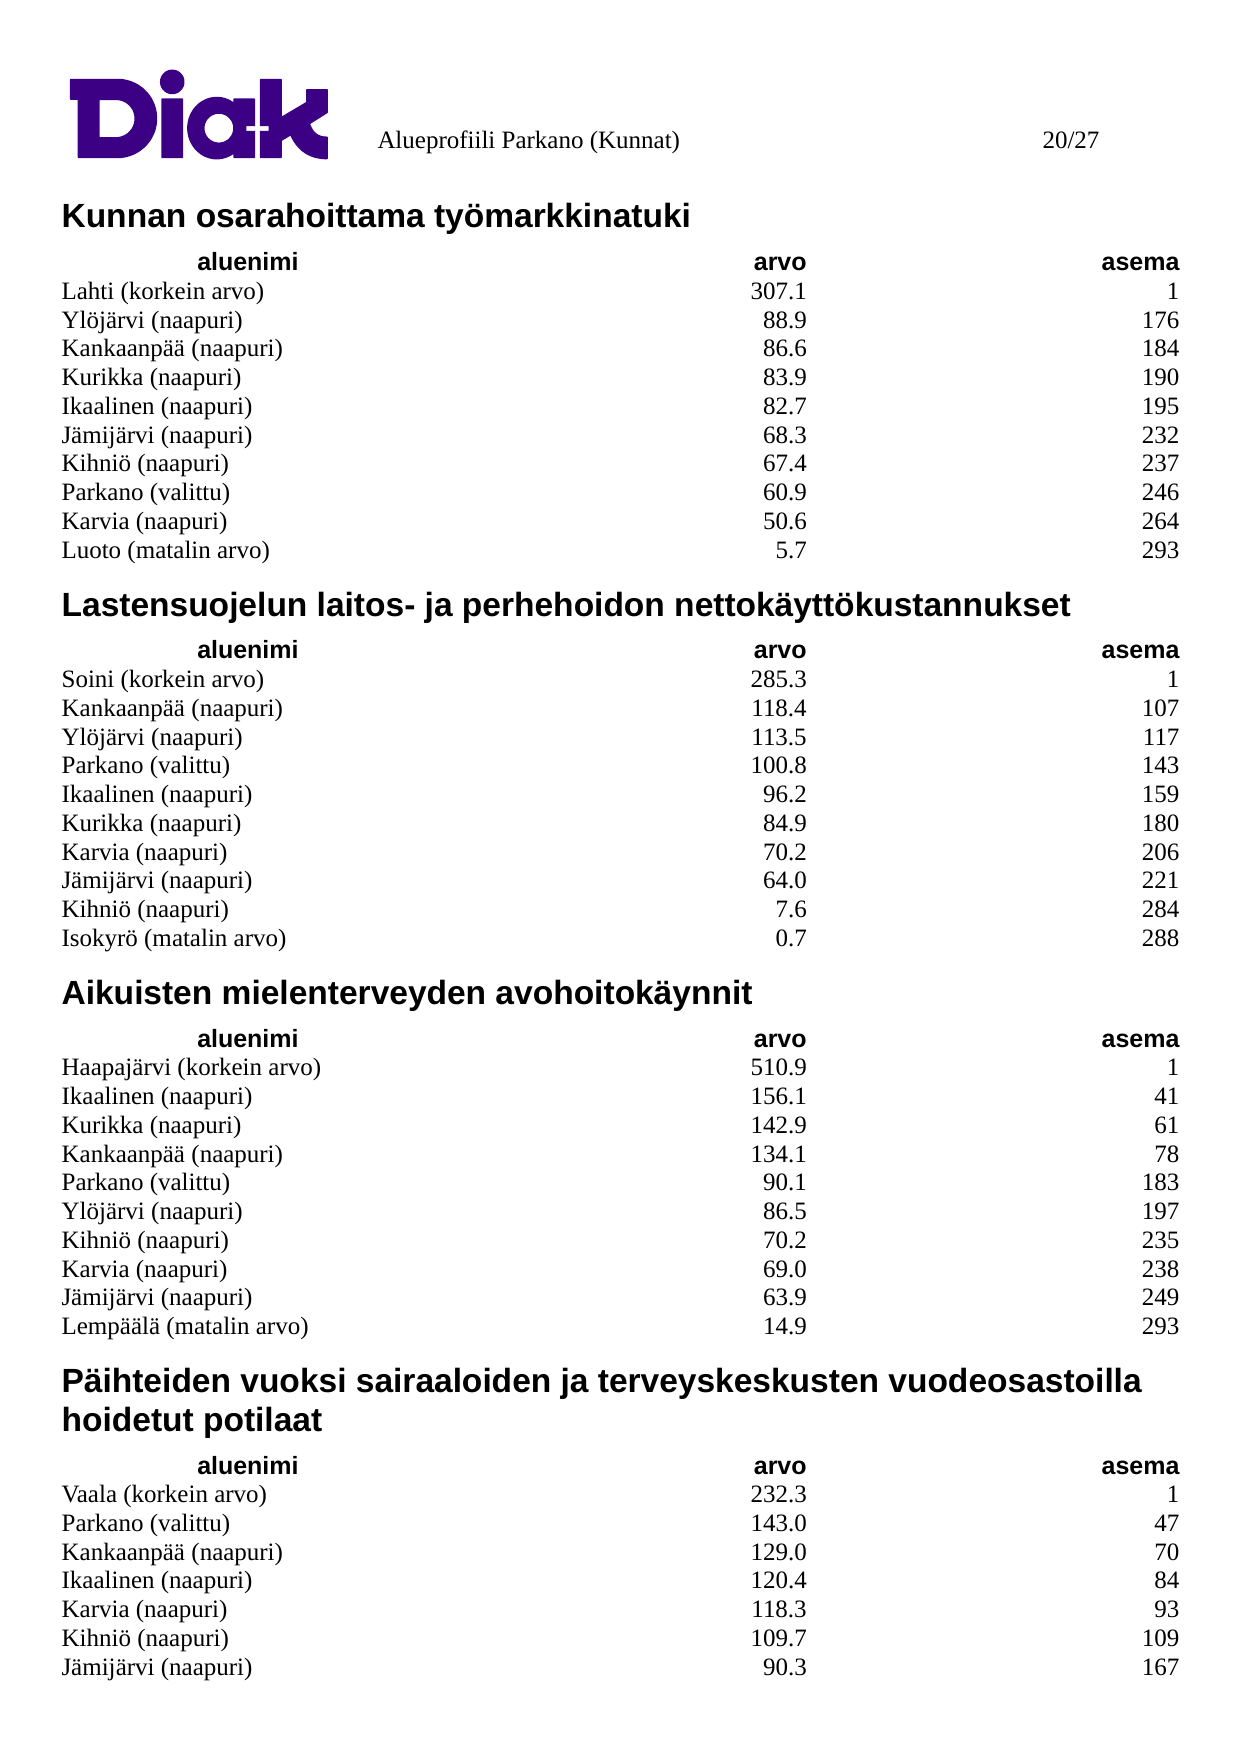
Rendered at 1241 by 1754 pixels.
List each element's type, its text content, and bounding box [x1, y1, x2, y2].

table_cell Jämijärvi (naapuri) [61, 866, 434, 894]
table_cell 284 [806, 894, 1179, 923]
table_cell Jämijärvi (naapuri) [61, 420, 434, 448]
table_cell 69.0 [434, 1254, 806, 1282]
table_cell 64.0 [434, 866, 806, 894]
table_cell 1 [806, 664, 1179, 693]
table_cell 184 [806, 334, 1179, 362]
table_cell Vaala (korkein arvo) [61, 1479, 434, 1508]
table_cell 232 [806, 420, 1179, 448]
table_cell 107 [806, 693, 1179, 722]
table_header asema [806, 1451, 1179, 1479]
table_cell 93 [806, 1594, 1179, 1623]
table_header arvo [434, 1024, 806, 1052]
table_cell 237 [806, 449, 1179, 477]
table_cell 1 [806, 1479, 1179, 1508]
table_cell 68.3 [434, 420, 806, 448]
table_cell Kihniö (naapuri) [61, 1623, 434, 1652]
table_cell Karvia (naapuri) [61, 837, 434, 866]
table_cell 86.5 [434, 1196, 806, 1225]
table_cell 143.0 [434, 1508, 806, 1537]
table_cell 7.6 [434, 894, 806, 923]
table_header aluenimi [61, 1451, 434, 1479]
table_cell Parkano (valittu) [61, 1168, 434, 1196]
subtitle Lastensuojelun laitos- ja perhehoidon nettokäyttökustannukset [61, 584, 1179, 623]
table_cell 50.6 [434, 506, 806, 535]
table_cell Parkano (valittu) [61, 751, 434, 779]
table_cell 88.9 [434, 305, 806, 333]
table_cell Ikaalinen (naapuri) [61, 779, 434, 808]
table_cell 232.3 [434, 1479, 806, 1508]
table_cell 41 [806, 1081, 1179, 1110]
table_cell Parkano (valittu) [61, 477, 434, 506]
table_cell Parkano (valittu) [61, 1508, 434, 1537]
table_cell 190 [806, 362, 1179, 391]
table_cell 117 [806, 722, 1179, 751]
table_cell Ylöjärvi (naapuri) [61, 305, 434, 333]
table_cell 82.7 [434, 391, 806, 420]
table_cell 100.8 [434, 751, 806, 779]
table_cell 109.7 [434, 1623, 806, 1652]
table_cell Ikaalinen (naapuri) [61, 1081, 434, 1110]
table_cell 113.5 [434, 722, 806, 751]
table_cell 285.3 [434, 664, 806, 693]
subtitle Päihteiden vuoksi sairaaloiden ja terveyskeskusten vuodeosastoilla hoidetut potilaat [61, 1361, 1179, 1438]
table_cell Kankaanpää (naapuri) [61, 1537, 434, 1566]
table_cell 78 [806, 1139, 1179, 1167]
table_cell 293 [806, 535, 1179, 563]
table_header asema [806, 247, 1179, 276]
table_cell Luoto (matalin arvo) [61, 535, 434, 563]
table_cell Karvia (naapuri) [61, 506, 434, 535]
table_cell 176 [806, 305, 1179, 333]
table_cell 307.1 [434, 276, 806, 305]
table_cell 67.4 [434, 449, 806, 477]
table_cell 118.4 [434, 693, 806, 722]
table_cell 0.7 [434, 923, 806, 952]
table_cell Kurikka (naapuri) [61, 808, 434, 837]
table_cell Kankaanpää (naapuri) [61, 1139, 434, 1167]
table_header asema [806, 636, 1179, 664]
table_cell 109 [806, 1623, 1179, 1652]
table_header arvo [434, 247, 806, 276]
table_cell 70.2 [434, 837, 806, 866]
table_cell 60.9 [434, 477, 806, 506]
table_cell 249 [806, 1283, 1179, 1311]
table_cell 120.4 [434, 1566, 806, 1594]
table_cell 293 [806, 1311, 1179, 1340]
table_cell Lahti (korkein arvo) [61, 276, 434, 305]
table_cell 180 [806, 808, 1179, 837]
table_cell 129.0 [434, 1537, 806, 1566]
table_cell Kihniö (naapuri) [61, 894, 434, 923]
table_cell 143 [806, 751, 1179, 779]
table_header arvo [434, 636, 806, 664]
table_cell Ylöjärvi (naapuri) [61, 722, 434, 751]
table_cell Jämijärvi (naapuri) [61, 1652, 434, 1681]
table_header aluenimi [61, 247, 434, 276]
table_cell 70.2 [434, 1225, 806, 1254]
table_cell 84 [806, 1566, 1179, 1594]
subtitle Kunnan osarahoittama työmarkkinatuki [61, 196, 1179, 235]
table_cell Karvia (naapuri) [61, 1254, 434, 1282]
table_cell Kihniö (naapuri) [61, 449, 434, 477]
table_cell Kihniö (naapuri) [61, 1225, 434, 1254]
table_cell 1 [806, 276, 1179, 305]
table_cell 63.9 [434, 1283, 806, 1311]
table_cell 5.7 [434, 535, 806, 563]
table_cell Ikaalinen (naapuri) [61, 391, 434, 420]
table_cell Kankaanpää (naapuri) [61, 334, 434, 362]
table_cell 86.6 [434, 334, 806, 362]
table_cell Kurikka (naapuri) [61, 1110, 434, 1139]
table_cell 47 [806, 1508, 1179, 1537]
table_cell 221 [806, 866, 1179, 894]
table_cell 90.3 [434, 1652, 806, 1681]
table_cell 156.1 [434, 1081, 806, 1110]
table_cell 246 [806, 477, 1179, 506]
table_cell Kurikka (naapuri) [61, 362, 434, 391]
table_cell 510.9 [434, 1053, 806, 1081]
table_header aluenimi [61, 1024, 434, 1052]
table_cell Isokyrö (matalin arvo) [61, 923, 434, 952]
table_header asema [806, 1024, 1179, 1052]
table_header aluenimi [61, 636, 434, 664]
table_cell Lempäälä (matalin arvo) [61, 1311, 434, 1340]
table_header arvo [434, 1451, 806, 1479]
table_cell Haapajärvi (korkein arvo) [61, 1053, 434, 1081]
subtitle Aikuisten mielenterveyden avohoitokäynnit [61, 973, 1179, 1011]
table_cell 90.1 [434, 1168, 806, 1196]
table_cell 264 [806, 506, 1179, 535]
table_cell 288 [806, 923, 1179, 952]
table_cell 206 [806, 837, 1179, 866]
table_cell Kankaanpää (naapuri) [61, 693, 434, 722]
table_cell Soini (korkein arvo) [61, 664, 434, 693]
table_cell 96.2 [434, 779, 806, 808]
table_cell 238 [806, 1254, 1179, 1282]
table_cell Jämijärvi (naapuri) [61, 1283, 434, 1311]
table_cell 61 [806, 1110, 1179, 1139]
table_cell 197 [806, 1196, 1179, 1225]
table_cell 167 [806, 1652, 1179, 1681]
table_cell 70 [806, 1537, 1179, 1566]
table_cell 83.9 [434, 362, 806, 391]
table_cell 195 [806, 391, 1179, 420]
table_cell 142.9 [434, 1110, 806, 1139]
table_cell 14.9 [434, 1311, 806, 1340]
table_cell 235 [806, 1225, 1179, 1254]
table_cell 118.3 [434, 1594, 806, 1623]
table_cell 1 [806, 1053, 1179, 1081]
table_cell Karvia (naapuri) [61, 1594, 434, 1623]
table_cell 183 [806, 1168, 1179, 1196]
table_cell Ikaalinen (naapuri) [61, 1566, 434, 1594]
table_cell 159 [806, 779, 1179, 808]
table_cell Ylöjärvi (naapuri) [61, 1196, 434, 1225]
table_cell 84.9 [434, 808, 806, 837]
table_cell 134.1 [434, 1139, 806, 1167]
